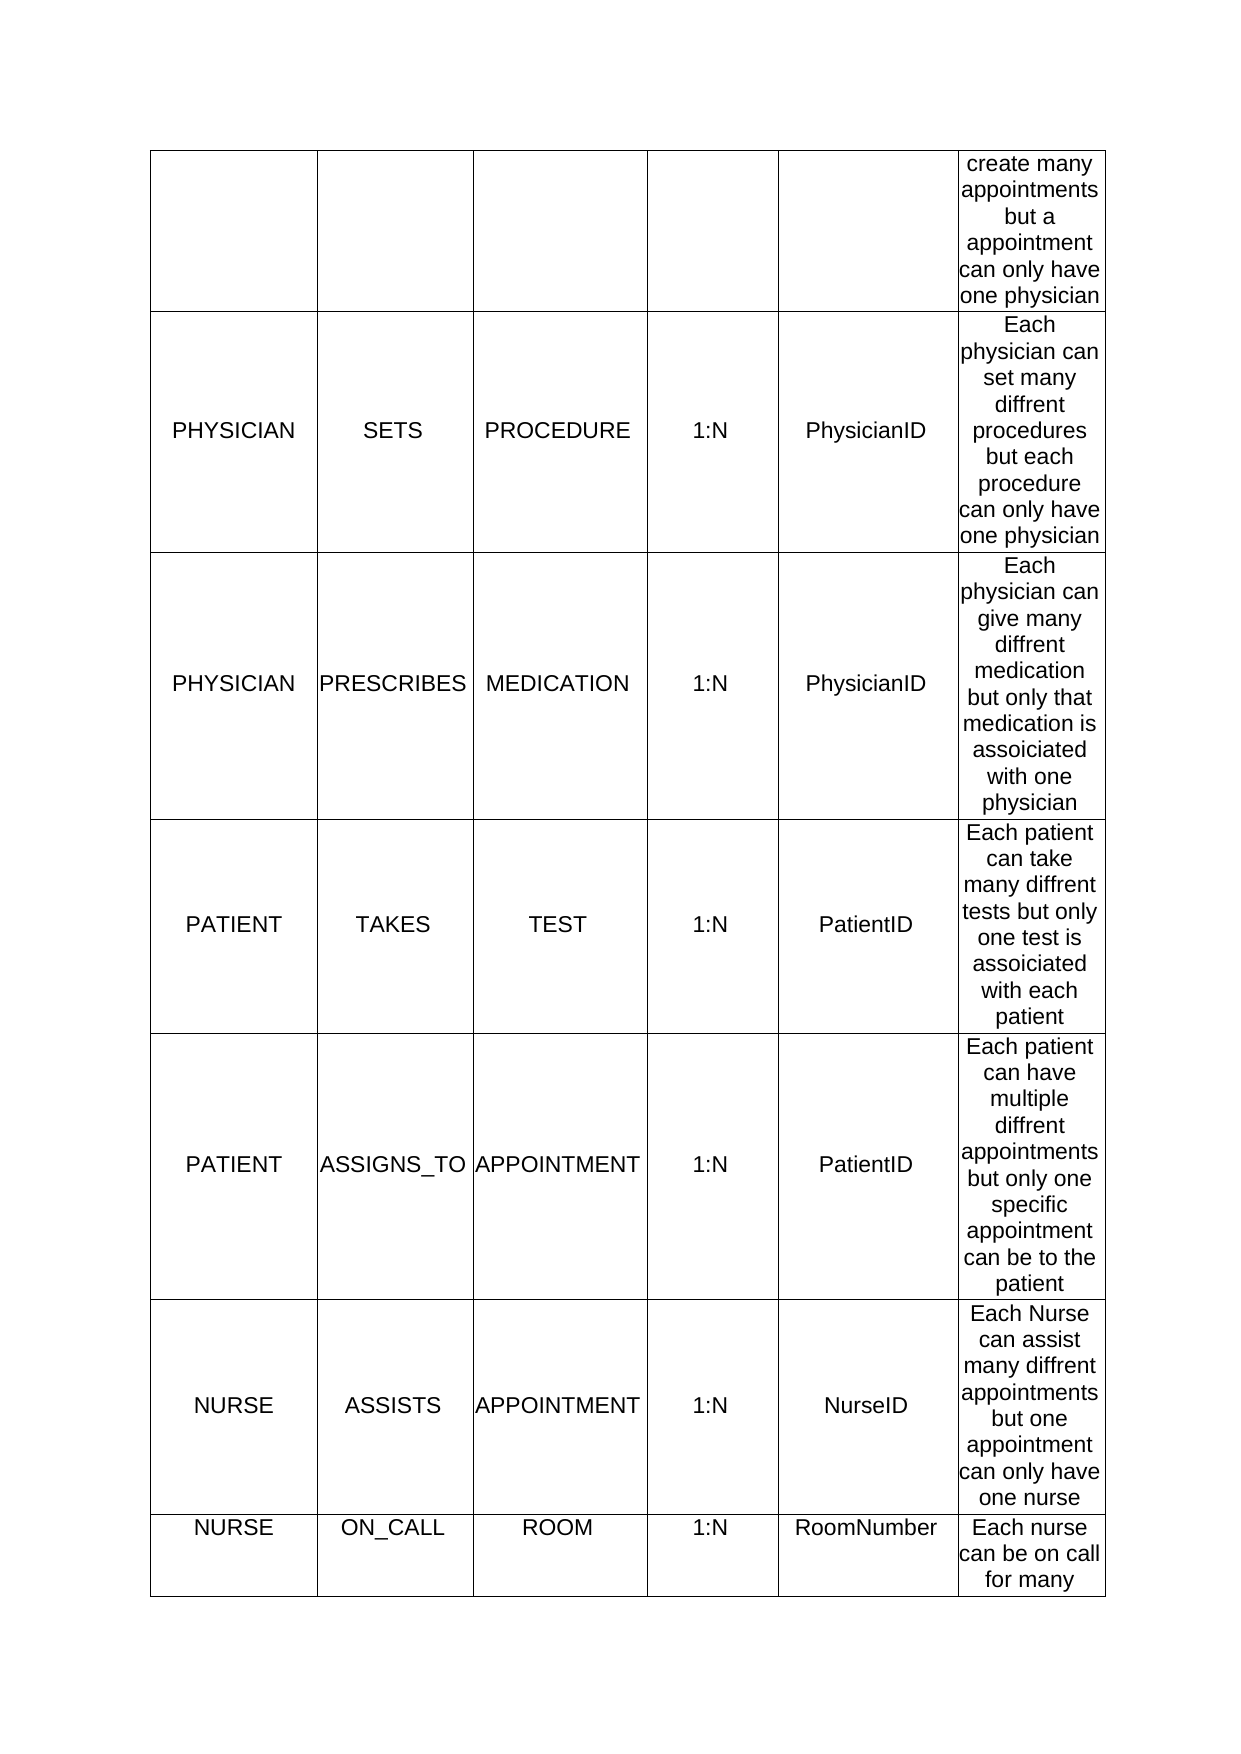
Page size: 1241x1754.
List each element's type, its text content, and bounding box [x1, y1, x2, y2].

table_cell [151, 151, 317, 311]
table_cell PHYSICIAN [151, 553, 317, 818]
table_cell Each patient can take many diffrent tests but only one test is assoiciated with each patient [959, 820, 1105, 1033]
table_cell RoomNumber [779, 1515, 958, 1596]
table_cell 1:N [648, 1034, 778, 1299]
table_cell [648, 151, 778, 311]
table_cell TEST [474, 820, 647, 1033]
table_cell 1:N [648, 820, 778, 1033]
table_cell PHYSICIAN [151, 312, 317, 552]
table_cell 1:N [648, 1300, 778, 1513]
table_cell Each Nurse can assist many diffrent appointments but one appointment can only have one nurse [959, 1300, 1105, 1513]
table_cell MEDICATION [474, 553, 647, 818]
table_cell 1:N [648, 1515, 778, 1596]
table_cell 1:N [648, 312, 778, 552]
table_cell [318, 151, 473, 311]
table_cell TAKES [318, 820, 473, 1033]
table_cell PhysicianID [779, 312, 958, 552]
table_cell 1:N [648, 553, 778, 818]
table_cell PATIENT [151, 820, 317, 1033]
table_cell [474, 151, 647, 311]
table_cell PRESCRIBES [318, 553, 473, 818]
table_cell APPOINTMENT [474, 1034, 647, 1299]
table_cell ASSISTS [318, 1300, 473, 1513]
table_cell ROOM [474, 1515, 647, 1596]
table_cell Each physician can give many diffrent medication but only that medication is assoiciated with one physician [959, 553, 1105, 818]
table_cell PhysicianID [779, 553, 958, 818]
table_cell Each patient can have multiple diffrent appointments but only one specific appointment can be to the patient [959, 1034, 1105, 1299]
table_cell SETS [318, 312, 473, 552]
table_cell Each nurse can be on call for many [959, 1515, 1105, 1596]
table_cell NurseID [779, 1300, 958, 1513]
table_cell ASSIGNS_TO [318, 1034, 473, 1299]
table_cell NURSE [151, 1515, 317, 1596]
table_cell PatientID [779, 820, 958, 1033]
table_cell PatientID [779, 1034, 958, 1299]
table_cell create many appointments but a appointment can only have one physician [959, 151, 1105, 311]
table_cell PATIENT [151, 1034, 317, 1299]
table_cell [779, 151, 958, 311]
table_cell PROCEDURE [474, 312, 647, 552]
table_cell NURSE [151, 1300, 317, 1513]
table_cell ON_CALL [318, 1515, 473, 1596]
table_cell Each physician can set many diffrent procedures but each procedure can only have one physician [959, 312, 1105, 552]
table_cell APPOINTMENT [474, 1300, 647, 1513]
